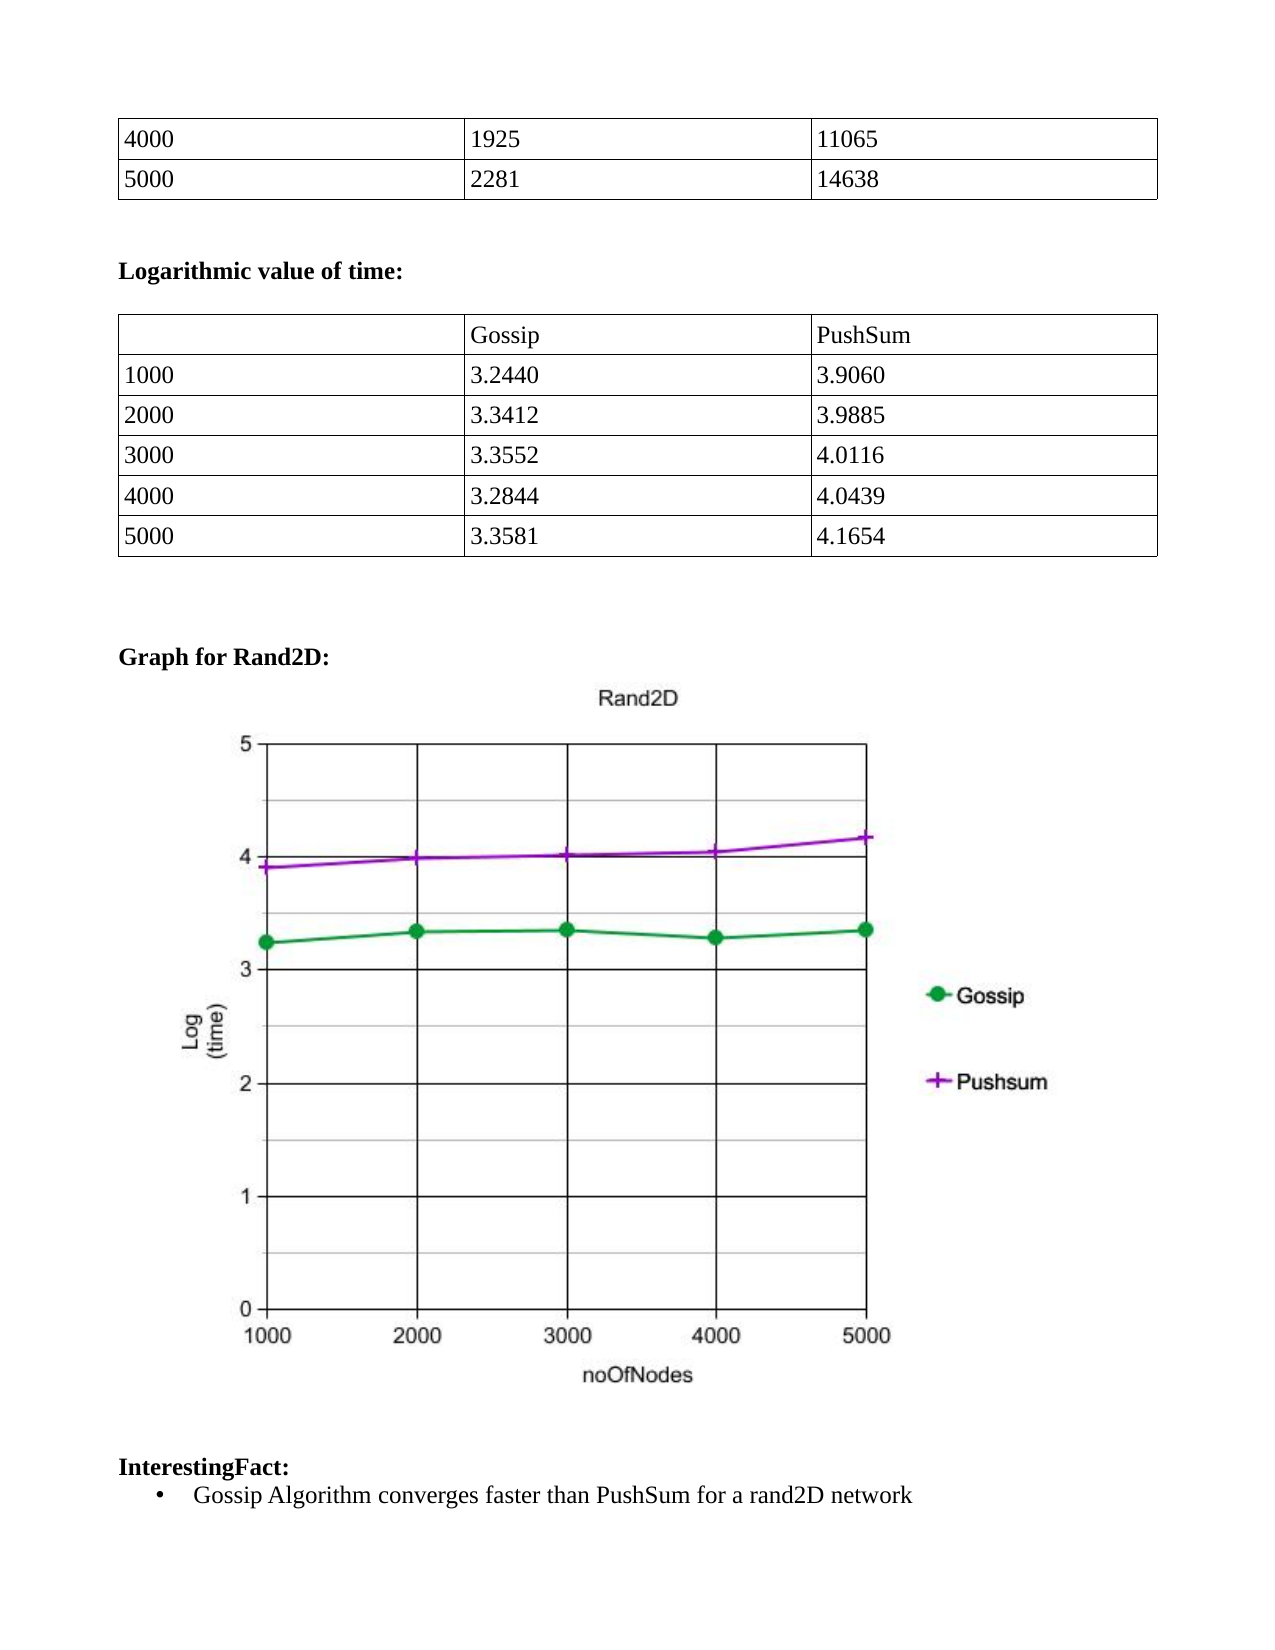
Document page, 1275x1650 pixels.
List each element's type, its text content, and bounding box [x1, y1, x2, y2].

table_header PushSum [812, 315, 1157, 354]
table_cell 1000 [119, 355, 464, 394]
table_cell 3.9885 [812, 396, 1157, 435]
table_header [119, 315, 464, 354]
list Gossip Algorithm converges faster than PushSum for a rand2D network [156, 1481, 1157, 1509]
table_cell 14638 [812, 160, 1157, 199]
table_cell 4000 [119, 476, 464, 515]
table_cell 5000 [119, 160, 464, 199]
table_cell 11065 [812, 119, 1157, 158]
table_cell 3.3581 [465, 516, 811, 556]
table_cell 4000 [119, 119, 464, 158]
table_cell 2000 [119, 396, 464, 435]
table_header Gossip [465, 315, 811, 354]
table_cell 3.9060 [812, 355, 1157, 394]
text Logarithmic value of time: [118, 256, 1157, 285]
table_cell 3000 [119, 436, 464, 475]
table_cell 2281 [465, 160, 811, 199]
table_cell 3.2844 [465, 476, 811, 515]
table_cell 4.1654 [812, 516, 1157, 556]
table_cell 3.2440 [465, 355, 811, 394]
text InterestingFact: [118, 1452, 1157, 1481]
text Graph for Rand2D: [118, 642, 1157, 671]
table_cell 3.3412 [465, 396, 811, 435]
table_cell 4.0116 [812, 436, 1157, 475]
table_cell 5000 [119, 516, 464, 556]
table_cell 3.3552 [465, 436, 811, 475]
table_cell 1925 [465, 119, 811, 158]
picture [168, 670, 1107, 1395]
table_cell 4.0439 [812, 476, 1157, 515]
